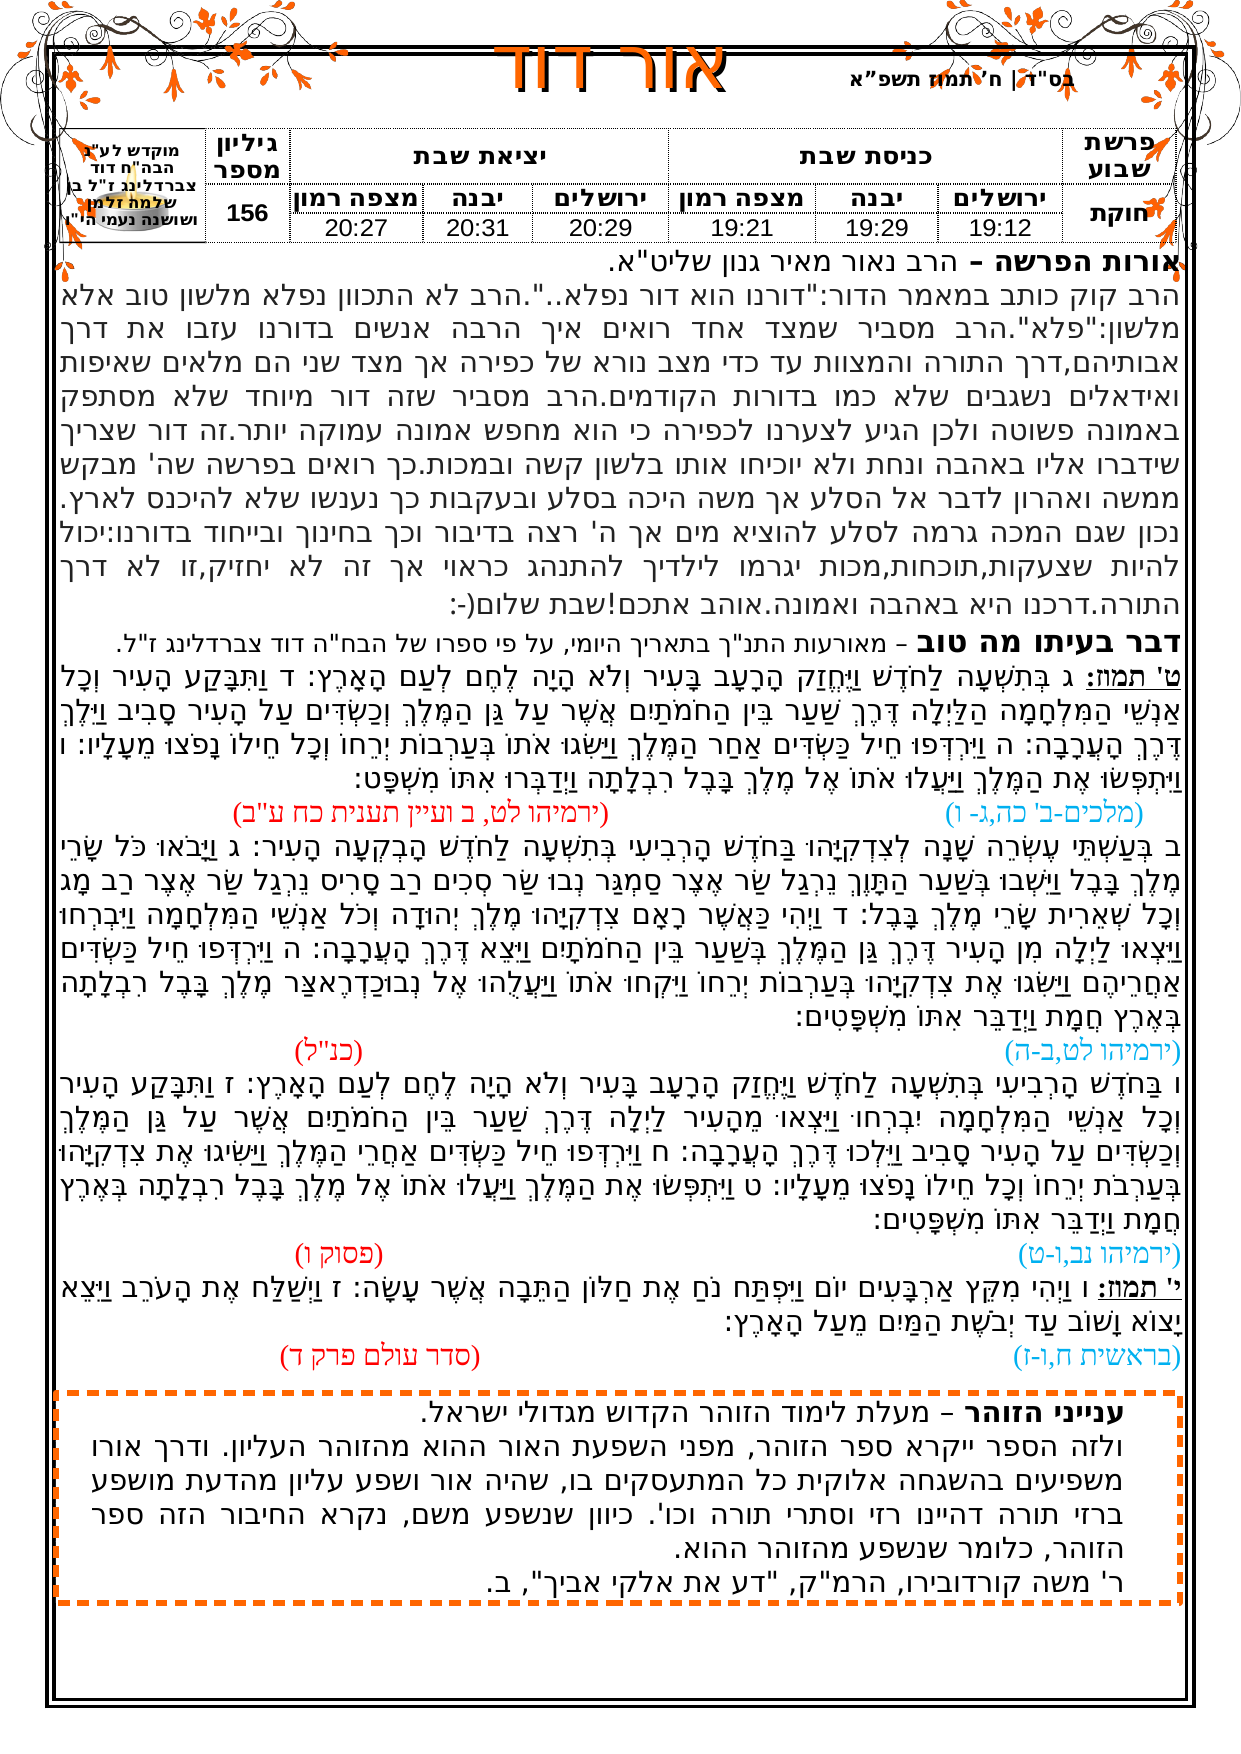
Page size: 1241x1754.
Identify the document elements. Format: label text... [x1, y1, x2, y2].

text אורות הפרשה – הרב נאור מאיר גנון שליט"א. [349, 112, 892, 278]
picture [341, 221, 349, 234]
list ט' תמוז: ג בְּתִשְׁעָה לַחֹדֶשׁ וַיֶּחֱזַק הָרָעָב בָּעִיר וְלֹא הָיָה לֶחֶם לְעַם הָאָרֶץ: ד וַתִּבָּקַע הָעִיר וְכָל אַנְשֵׁי הַמִּלְחָמָה הַלַּיְלָה דֶּרֶךְ שַׁעַר בֵּין הַחֹמֹתַיִם אֲשֶׁר עַל גַּן הַמֶּלֶךְ וְכַשְׂדִּים עַל הָעִיר סָבִיב וַיֵּלֶךְ דֶּרֶךְ הָעֲרָבָה: ה וַיִּרְדְּפוּ חֵיל כַּשְׂדִּים אַחַר הַמֶּלֶךְ וַיַּשִּׂגוּ אֹתוֹ בְּעַרְבוֹת יְרֵחוֹ וְכָל חֵילוֹ נָפֹצוּ מֵעָלָיו: ו וַיִּתְפְּשׂוּ אֶת הַמֶּלֶךְ וַיַּעֲלוּ אֹתוֹ אֶל מֶלֶךְ בָּבֶל רִבְלָתָה וַיְדַבְּרוּ אִתּוֹ מִשְׁפָּט: [59, 659, 1182, 796]
picture [892, 0, 1241, 282]
picture [892, 56, 1185, 282]
text הרב קוק כותב במאמר הדור:"דורנו הוא דור נפלא..".הרב לא התכוון נפלא מלשון טוב אלא מלשון:"פלא".הרב מסביר שמצד אחד רואים איך הרבה אנשים בדורנו עזבו את דרך אבותיהם,דרך התורה והמצוות עד כדי מצב נורא של כפירה אך מצד שני הם מלאים שאיפות ואידאלים נשגבים שלא כמו בדורות הקודמים.הרב מסביר שזה דור מיוחד שלא מסתפק באמונה פשוטה ולכן הגיע לצערנו לכפירה כי הוא מחפש אמונה עמוקה יותר.זה דור שצריך שידברו אליו באהבה ונחת ולא יוכיחו אותו בלשון קשה ובמכות.כך רואים בפרשה שה' מבקש ממשה ואהרון לדבר אל הסלע אך משה היכה בסלע ובעקבות כך נענשו שלא להיכנס לארץ.נכון שגם המכה גרמה לסלע להוציא מים אך ה' רצה בדיבור וכך בחינוך ובייחוד בדורנו:יכול להיות שצעקות,תוכחות,מכות יגרמו לילדיך להתנהג כראוי אך זה לא יחזיק,זו לא דרך התורה.דרכנו היא באהבה ואמונה.אוהב אתכם!שבת שלום‎:-)‎ [59, 278, 1182, 623]
list ב בְּעַשְׁתֵּי עֶשְׂרֵה שָׁנָה לְצִדְקִיָּהוּ בַּחֹדֶשׁ הָרְבִיעִי בְּתִשְׁעָה לַחֹדֶשׁ הָבְקְעָה הָעִיר: ג וַיָּבֹאוּ כֹּל שָׂרֵי מֶלֶךְ בָּבֶל וַיֵּשְׁבוּ בְּשַׁעַר הַתָּוֶךְ נֵרְגַל שַׂר אֶצֶר סַמְגַּר נְבוּ שַׂר סְכִים רַב סָרִיס נֵרְגַל שַׂר אֶצֶר רַב מָג וְכָל שְׁאֵרִית שָׂרֵי מֶלֶךְ בָּבֶל: ד וַיְהִי כַּאֲשֶׁר רָאָם צִדְקִיָּהוּ מֶלֶךְ יְהוּדָה וְכֹל אַנְשֵׁי הַמִּלְחָמָה וַיִּבְרְחוּ וַיֵּצְאוּ לַיְלָה מִן הָעִיר דֶּרֶךְ גַּן הַמֶּלֶךְ בְּשַׁעַר בֵּין הַחֹמֹתָיִם וַיֵּצֵא דֶּרֶךְ הָעֲרָבָה: ה וַיִּרְדְּפוּ חֵיל כַּשְׂדִּים אַחֲרֵיהֶם וַיַּשִּׂגוּ אֶת צִדְקִיָּהוּ בְּעַרְבוֹת יְרֵחוֹ וַיִּקְחוּ אֹתוֹ וַיַּעֲלֻהוּ אֶל נְבוּכַדְרֶאצַּר מֶלֶךְ בָּבֶל רִבְלָתָה בְּאֶרֶץ חֲמָת וַיְדַבֵּר אִתּוֹ מִשְׁפָּטִים: [59, 829, 1182, 1033]
list (ירמיהו לט,ב-ה) (כנ"ל) [59, 1033, 1182, 1066]
list י' תמוז: ו וַיְהִי מִקֵּץ אַרְבָּעִים יוֹם וַיִּפְתַּח נֹחַ אֶת חַלּוֹן הַתֵּבָה אֲשֶׁר עָשָׂה: ז וַיְשַׁלַּח אֶת הָעֹרֵב וַיֵּצֵא יָצוֹא וָשׁוֹב עַד יְבֹשֶׁת הַמַּיִם מֵעַל הָאָרֶץ: [59, 1270, 1182, 1338]
text דבר בעיתו מה טוב – מאורעות התנ"ך בתאריך היומי, על פי ספרו של הבח"ה דוד צברדלינג ז"ל. [59, 623, 1182, 659]
picture [892, 49, 1192, 282]
picture [0, 0, 349, 282]
list (ירמיהו נב,ו-ט) (פסוק ו) [59, 1236, 1182, 1270]
list ו בַּחֹדֶשׁ הָרְבִיעִי בְּתִשְׁעָה לַחֹדֶשׁ וַיֶּחֱזַק הָרָעָב בָּעִיר וְלֹא הָיָה לֶחֶם לְעַם הָאָרֶץ: ז וַתִּבָּקַע הָעִיר וְכָל אַנְשֵׁי הַמִּלְחָמָה יִבְרְחוּ וַיֵּצְאוּ מֵהָעִיר לַיְלָה דֶּרֶךְ שַׁעַר בֵּין הַחֹמֹתַיִם אֲשֶׁר עַל גַּן הַמֶּלֶךְ וְכַשְׂדִּים עַל הָעִיר סָבִיב וַיֵּלְכוּ דֶּרֶךְ הָעֲרָבָה: ח וַיִּרְדְּפוּ חֵיל כַּשְׂדִּים אַחֲרֵי הַמֶּלֶךְ וַיַּשִּׂיגוּ אֶת צִדְקִיָּהוּ בְּעַרְבֹת יְרֵחוֹ וְכָל חֵילוֹ נָפֹצוּ מֵעָלָיו: ט וַיִּתְפְּשׂוּ אֶת הַמֶּלֶךְ וַיַּעֲלוּ אֹתוֹ אֶל מֶלֶךְ בָּבֶל רִבְלָתָה בְּאֶרֶץ חֲמָת וַיְדַבֵּר אִתּוֹ מִשְׁפָּטִים: [59, 1066, 1182, 1236]
list (בראשית ח,ו-ז) (סדר עולם פרק ד) [59, 1338, 1182, 1371]
picture [55, 1392, 1180, 1603]
list (מלכים-ב' כה,ג- ו) (ירמיהו לט, ב ועיין תענית כח ע"ב) [59, 796, 1182, 829]
